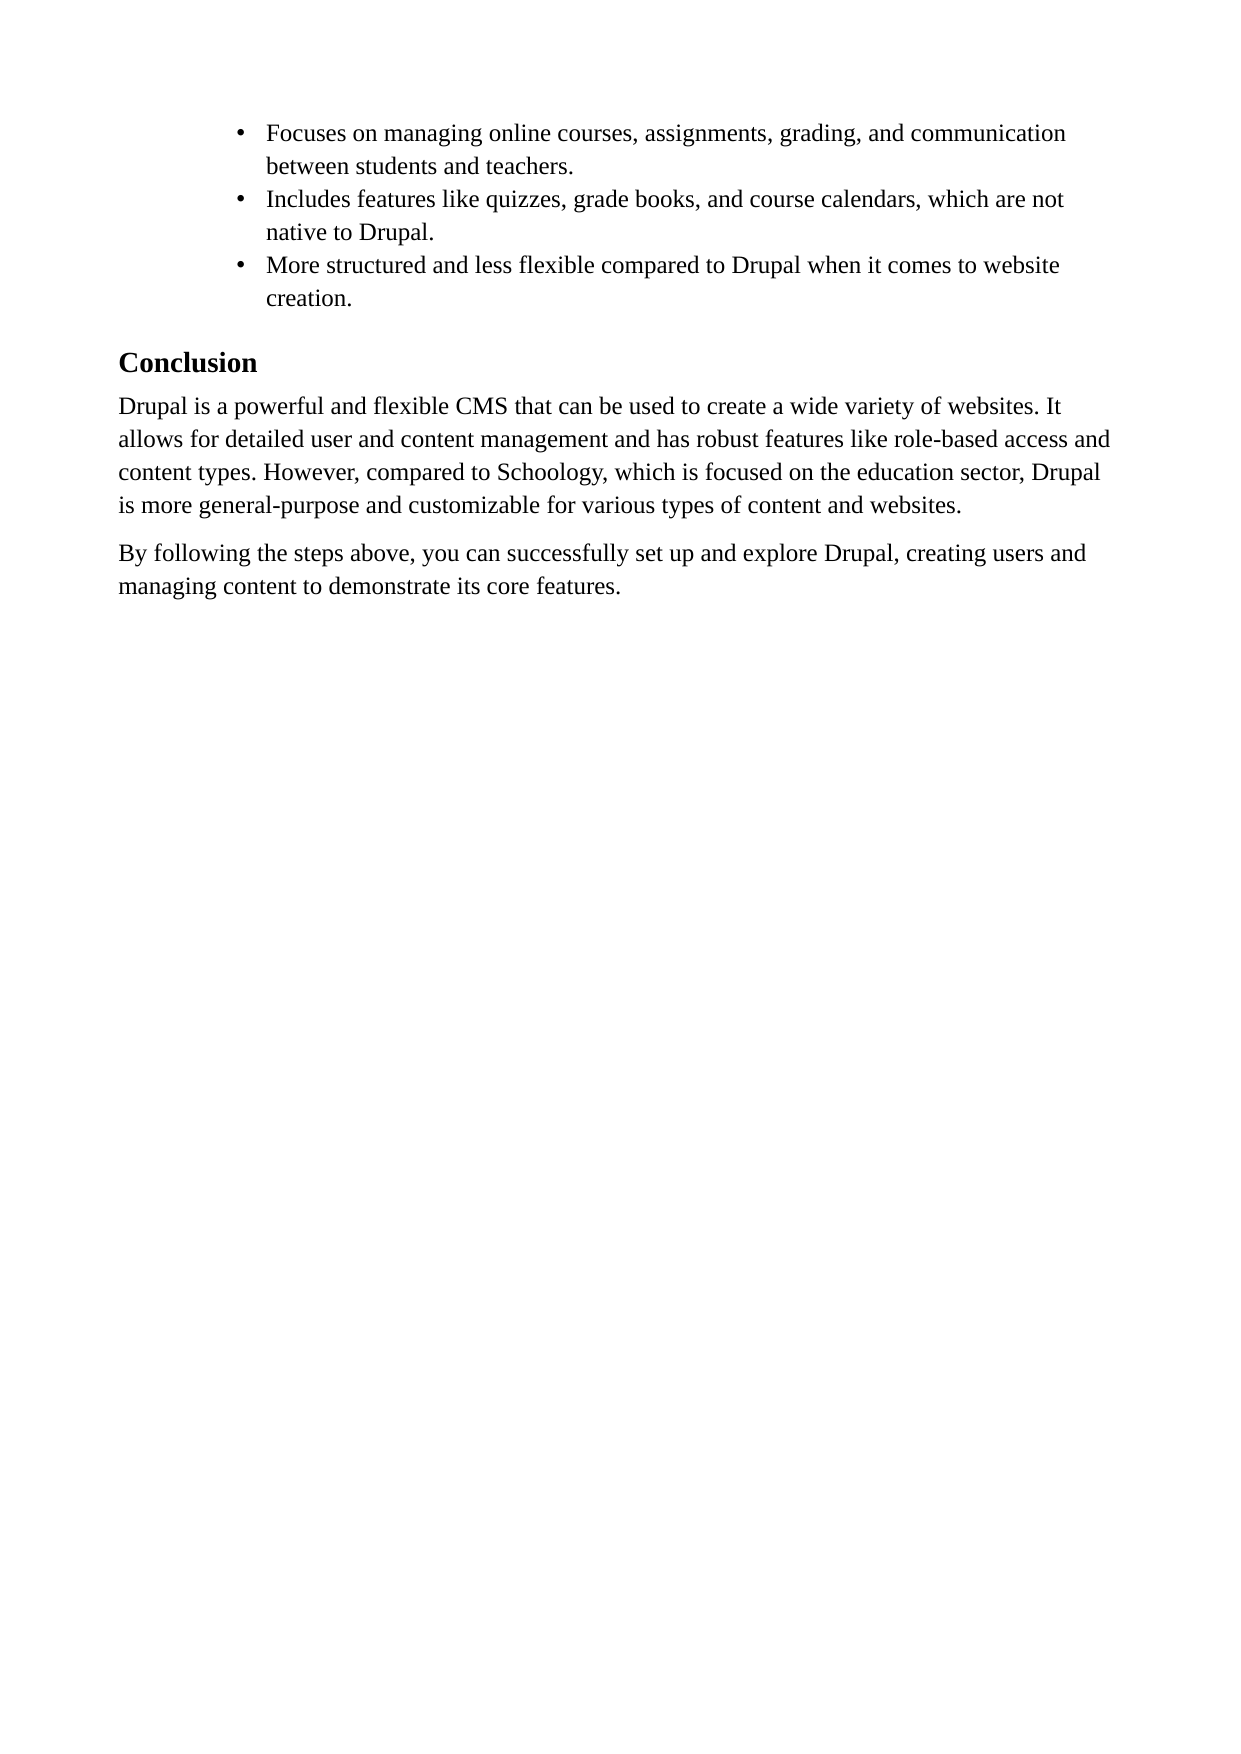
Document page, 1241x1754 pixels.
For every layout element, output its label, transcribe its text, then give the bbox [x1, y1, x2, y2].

text By following the steps above, you can successfully set up and explore Drupal, creating users and managing content to demonstrate its core features. [118, 538, 1122, 600]
text Drupal is a powerful and flexible CMS that can be used to create a wide variety of websites. It allows for detailed user and content management and has robust features like role-based access and content types. However, compared to Schoology, which is focused on the education sector, Drupal is more general-purpose and customizable for various types of content and websites. [118, 391, 1122, 519]
list Focuses on managing online courses, assignments, grading, and communication between students and teachers. [236, 118, 1122, 180]
list Includes features like quizzes, grade books, and course calendars, which are not native to Drupal. [236, 184, 1122, 246]
subtitle Conclusion [118, 345, 1122, 379]
list More structured and less flexible compared to Drupal when it comes to website creation. [236, 250, 1122, 312]
